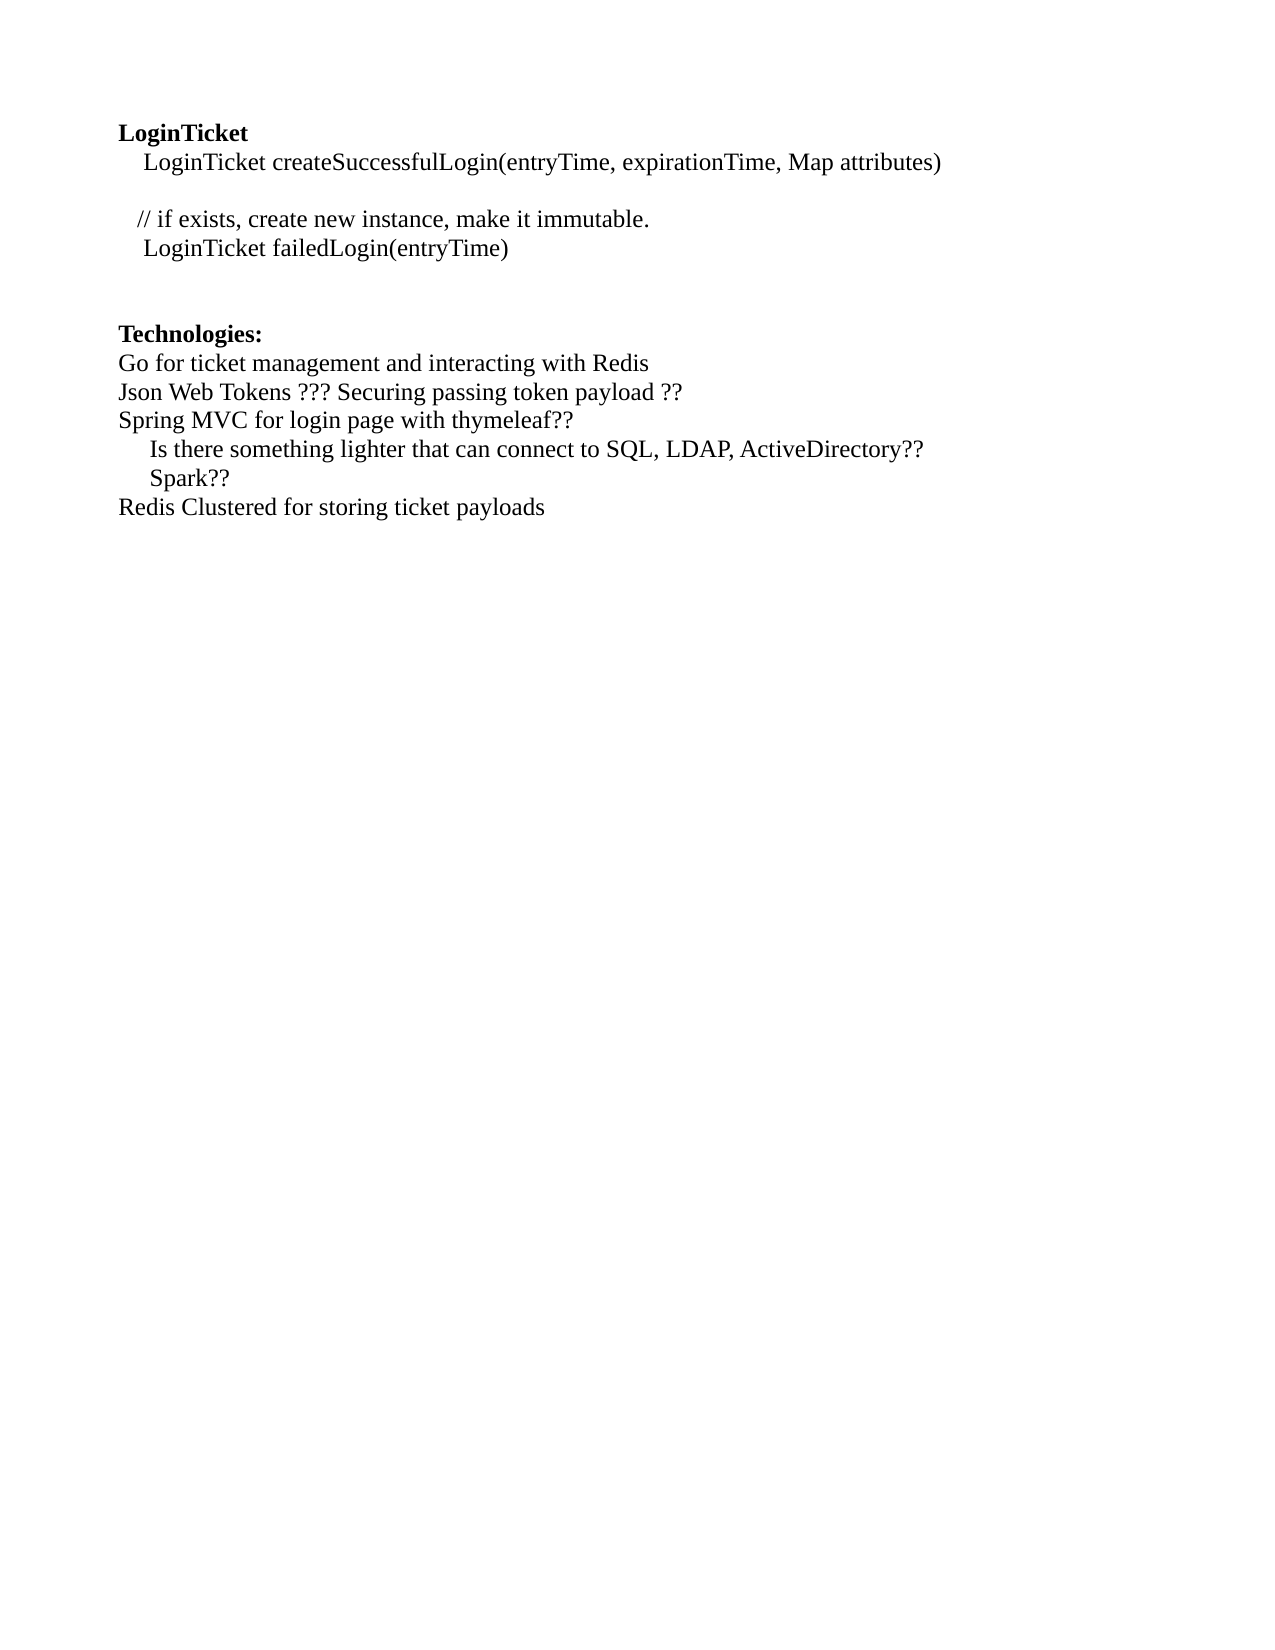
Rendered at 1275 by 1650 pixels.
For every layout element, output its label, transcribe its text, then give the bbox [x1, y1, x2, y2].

text Json Web Tokens ??? Securing passing token payload ?? [118, 377, 1157, 406]
text Go for ticket management and interacting with Redis [118, 348, 1157, 377]
text Is there something lighter that can connect to SQL, LDAP, ActiveDirectory?? [118, 434, 1157, 463]
text // if exists, create new instance, make it immutable. [118, 204, 1157, 233]
text Spark?? [118, 463, 1157, 492]
text Redis Clustered for storing ticket payloads [118, 492, 1157, 521]
text Spring MVC for login page with thymeleaf?? [118, 406, 1157, 434]
text LoginTicket createSuccessfulLogin(entryTime, expirationTime, Map attributes) [118, 147, 1157, 176]
text Technologies: [118, 319, 1157, 348]
text LoginTicket [118, 118, 1157, 147]
text LoginTicket failedLogin(entryTime) [118, 233, 1157, 262]
